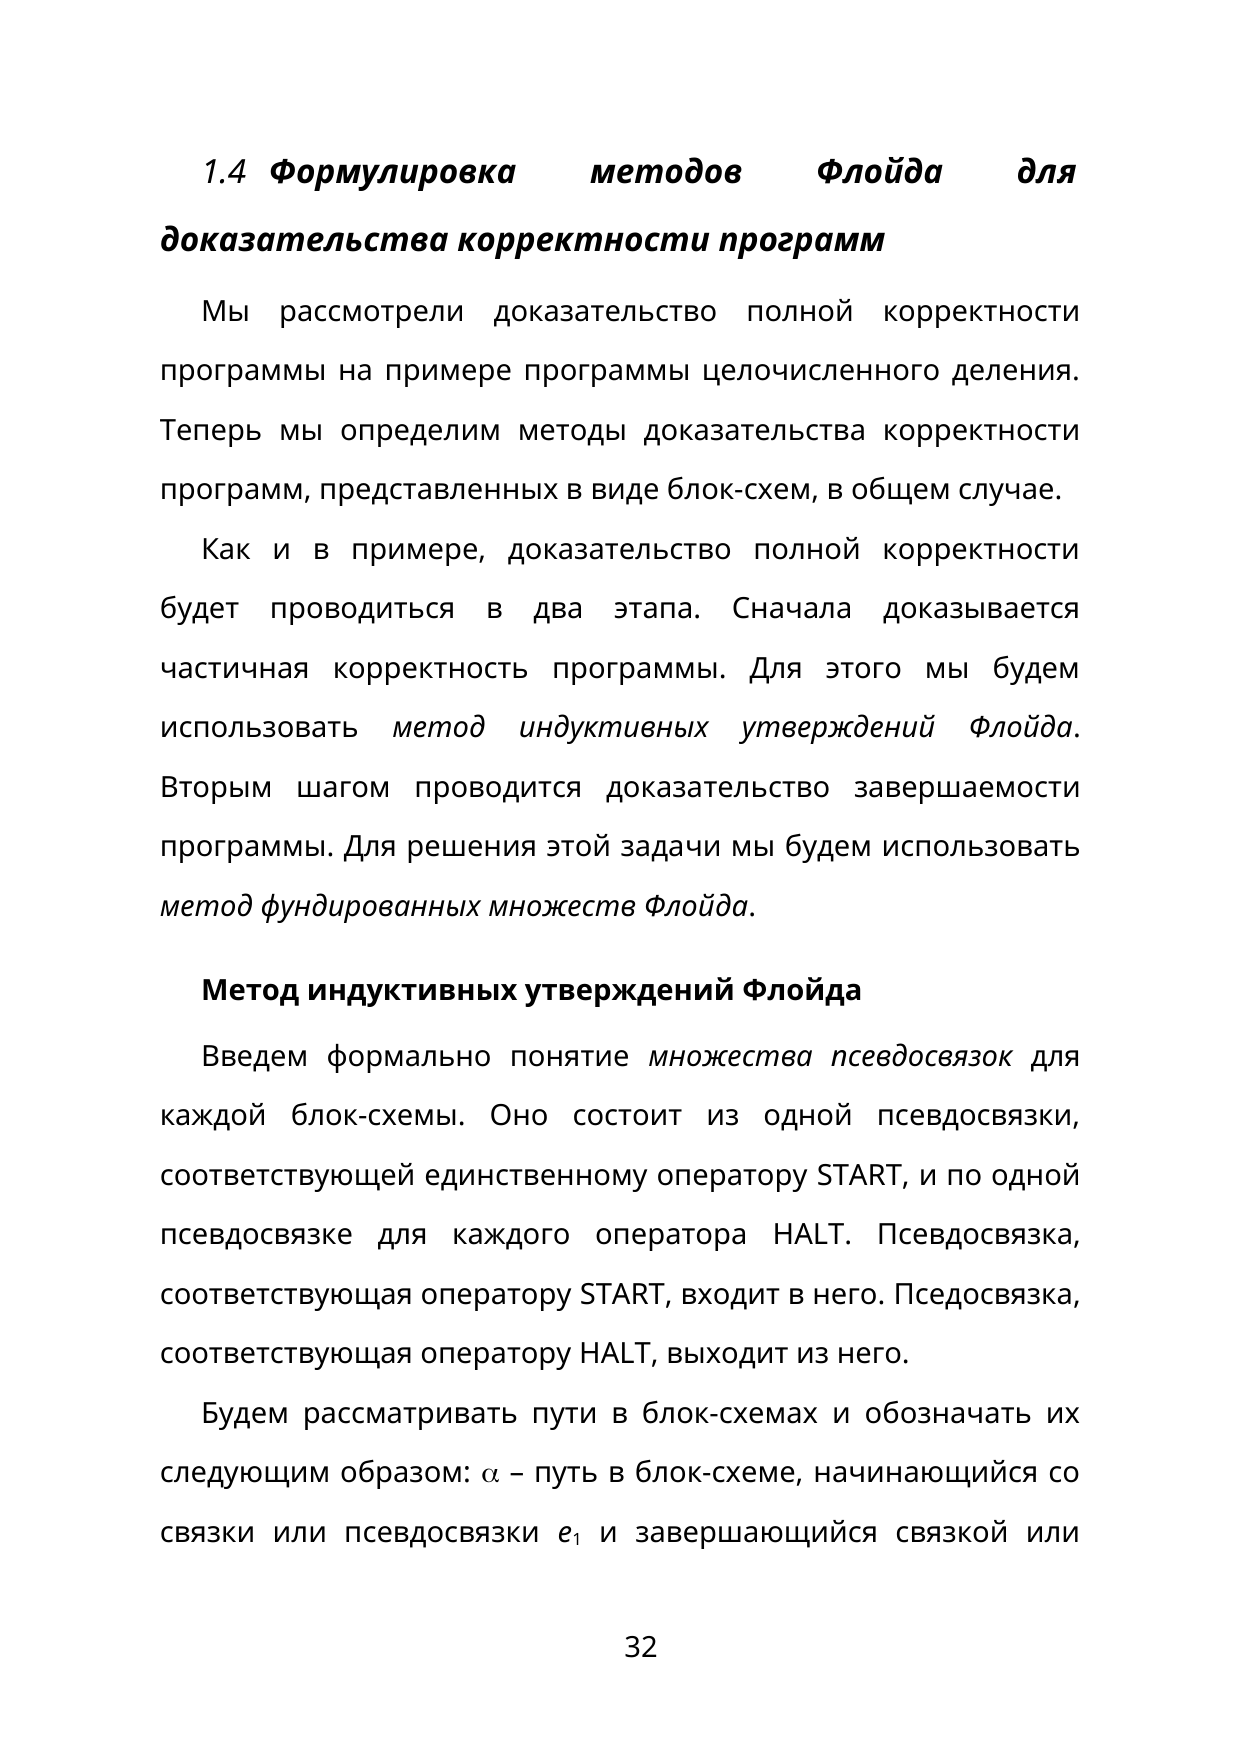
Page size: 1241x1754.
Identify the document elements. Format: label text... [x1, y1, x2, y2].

subtitle Метод индуктивных утверждений Флойда [159, 969, 1081, 1009]
text Будем рассматривать пути в блок-схемах и обозначать их следую­щим образом:  – путь в блок-схеме, начинающийся со связки или псевдосвязки e1 и завершающийся связкой или [159, 1392, 1081, 1551]
text Введем формально понятие множества псевдосвязок для каждой блок-схемы. Оно состоит из одной псевдосвязки, соответствующей единственному оператору START, и по одной псевдосвязке для каждого оператора HALT. Псевдосвязка, соответствующая оператору START, входит в него. Пседосвязка, соответствующая оператору HALT, выходит из него. [159, 1035, 1081, 1372]
text Как и в примере, доказательство полной корректности будет проводиться в два этапа. Сначала доказывается частичная коррект­ность программы. Для этого мы будем использовать метод индук­тивных утверждений Флойда. Вторым шагом проводится доказа­тельство завершаемости программы. Для решения этой зада­чи мы будем использовать метод фундированных множеств Флой­да. [159, 528, 1081, 924]
subtitle Формулировка методов Флойда для доказательства корректности программ [159, 148, 1081, 261]
text Мы рассмотрели доказательство полной корректности програм­мы на примере программы целочисленного деления. Теперь мы определим методы доказательства корректности программ, пред­ставленных в виде блок-схем, в общем случае. [159, 290, 1081, 508]
